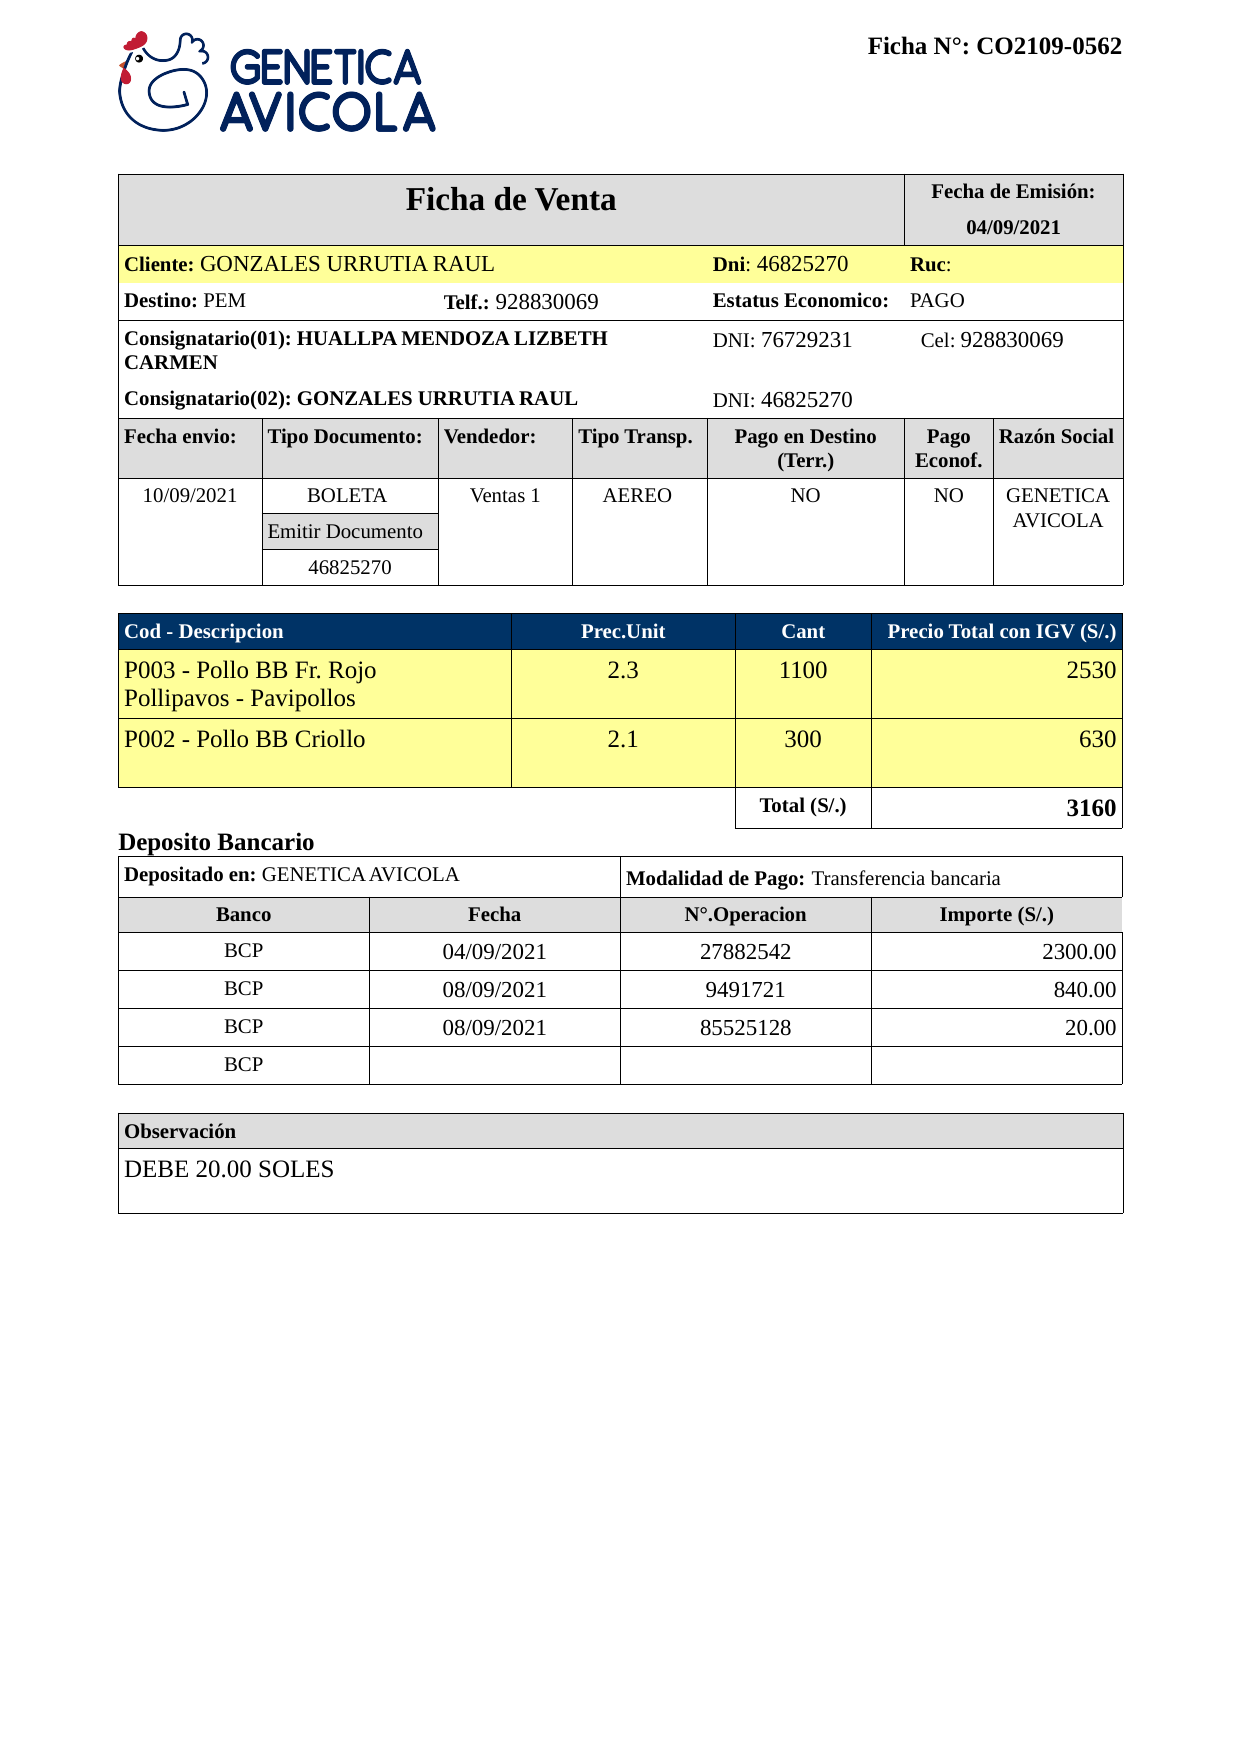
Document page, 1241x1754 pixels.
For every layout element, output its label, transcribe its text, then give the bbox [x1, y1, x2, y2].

table_cell 2300.00 [872, 933, 1122, 970]
table_cell Ventas 1 [439, 479, 572, 584]
table_cell Consignatario(02): GONZALES URRUTIA RAUL [119, 380, 707, 418]
table_header Modalidad de Pago: Transferencia bancaria [621, 857, 1122, 897]
table_cell [511, 788, 735, 827]
table_cell BCP [119, 1009, 369, 1046]
table_cell 20.00 [872, 1009, 1122, 1046]
table_cell GENETICA AVICOLA [994, 479, 1123, 584]
table_cell Consignatario(01): HUALLPA MENDOZA LIZBETH CARMEN [119, 321, 707, 380]
table_cell P003 - Pollo BB Fr. Rojo Pollipavos - Pavipollos [119, 650, 511, 718]
table_cell DEBE 20.00 SOLES [119, 1149, 1123, 1213]
table_cell Ruc: [904, 246, 1123, 283]
table_cell DNI: 46825270 [707, 380, 1123, 418]
picture [118, 31, 436, 132]
table_cell Fecha envio: [119, 419, 262, 478]
table_header Ficha de Venta [119, 175, 904, 245]
table_cell 1100 [736, 650, 871, 718]
table_cell Tipo Documento: [263, 419, 438, 478]
table_cell Cliente: GONZALES URRUTIA RAUL [119, 246, 707, 283]
table_cell [118, 788, 511, 827]
table_cell Total (S/.) [736, 788, 871, 827]
table_cell Dni: 46825270 [707, 246, 904, 283]
table_cell 08/09/2021 [370, 971, 620, 1008]
table_cell 04/09/2021 [905, 209, 1123, 245]
table_cell Tipo Transp. [573, 419, 707, 478]
table_cell NO [905, 479, 993, 584]
table_cell BCP [119, 971, 369, 1008]
table_header Cant [736, 614, 871, 649]
table_cell BOLETA [263, 479, 438, 513]
table_cell Razón Social [994, 419, 1123, 478]
table_cell Importe (S/.) [872, 898, 1122, 932]
table_cell Emitir Documento [263, 514, 438, 549]
table_cell Destino: PEM [119, 283, 438, 320]
table_cell 2.3 [512, 650, 735, 718]
table_cell 3160 [872, 788, 1122, 827]
table_header Observación [119, 1114, 1123, 1148]
table_header Depositado en: GENETICA AVICOLA [119, 857, 620, 897]
table_cell 2.1 [512, 719, 735, 787]
table_cell Pago en Destino (Terr.) [708, 419, 904, 478]
text Deposito Bancario [118, 827, 1122, 856]
table_cell Banco [119, 898, 369, 932]
table_cell 85525128 [621, 1009, 871, 1046]
table_cell [621, 1047, 871, 1084]
table_cell DNI: 76729231 [707, 321, 915, 380]
table_cell 840.00 [872, 971, 1122, 1008]
table_cell 10/09/2021 [119, 479, 262, 584]
table_cell 04/09/2021 [370, 933, 620, 970]
table_cell BCP [119, 1047, 369, 1084]
table_cell Fecha [370, 898, 620, 932]
table_cell 08/09/2021 [370, 1009, 620, 1046]
table_cell N°.Operacion [621, 898, 871, 932]
table_cell Vendedor: [439, 419, 572, 478]
table_cell [370, 1047, 620, 1084]
table_cell Estatus Economico: [707, 283, 904, 320]
table_cell BCP [119, 933, 369, 970]
table_header Precio Total con IGV (S/.) [872, 614, 1122, 649]
table_cell Telf.: 928830069 [438, 283, 707, 320]
table_cell PAGO [904, 283, 1123, 320]
table_cell P002 - Pollo BB Criollo [119, 719, 511, 787]
table_header Prec.Unit [512, 614, 735, 649]
table_cell [872, 1047, 1122, 1084]
table_cell NO [708, 479, 904, 584]
table_cell Pago Econof. [905, 419, 993, 478]
table_header Cod - Descripcion [119, 614, 511, 649]
table_cell 46825270 [263, 550, 438, 584]
table_cell 630 [872, 719, 1122, 787]
table_cell 9491721 [621, 971, 871, 1008]
table_cell AEREO [573, 479, 707, 584]
table_header Fecha de Emisión: [905, 175, 1123, 209]
table_cell 2530 [872, 650, 1122, 718]
table_cell Cel: 928830069 [915, 321, 1123, 380]
table_cell 300 [736, 719, 871, 787]
table_cell 27882542 [621, 933, 871, 970]
